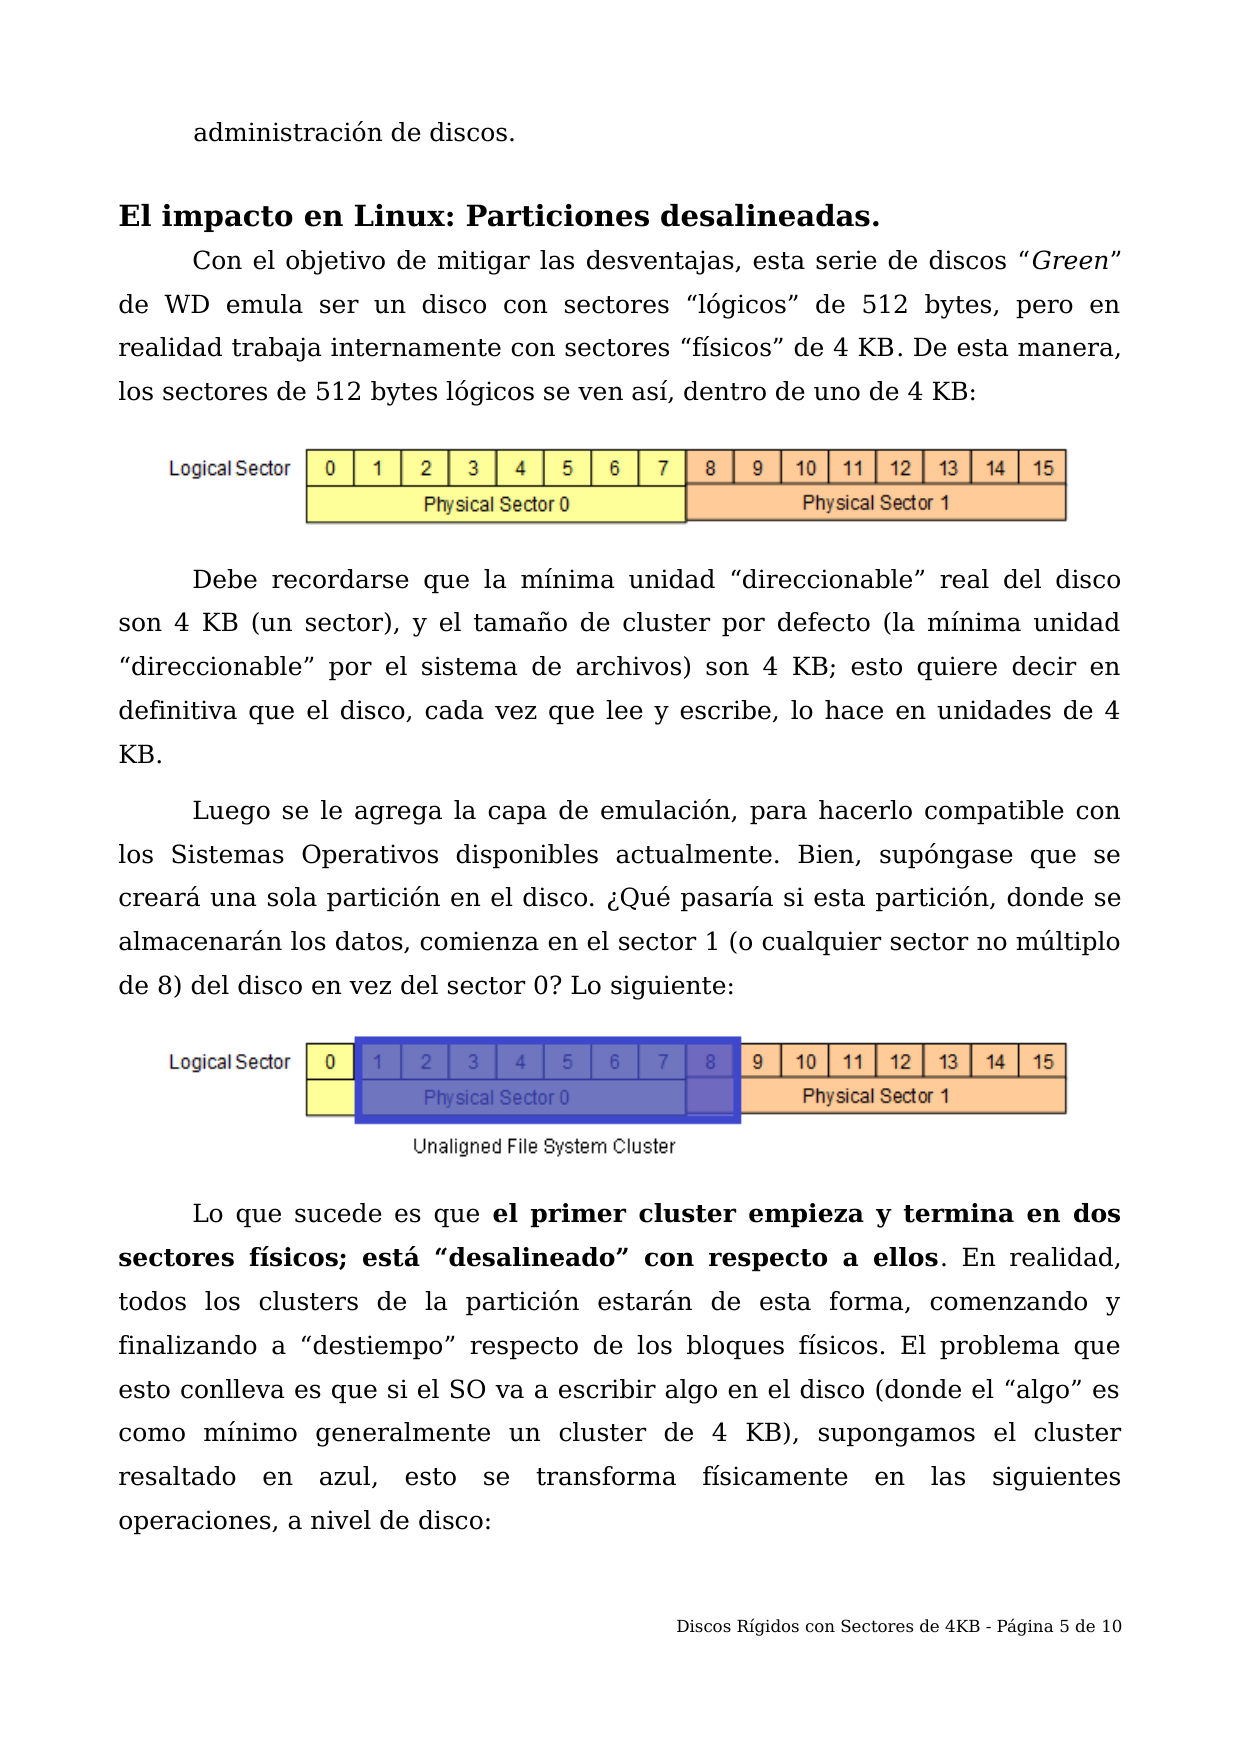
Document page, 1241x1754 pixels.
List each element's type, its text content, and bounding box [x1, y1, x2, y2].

text Con el objetivo de mitigar las desventajas, esta serie de discos “Green” de WD emula ser un disco con sectores “lógicos” de 512 bytes, pero en realidad trabaja internamente con sectores “físicos” de 4 KB. De esta manera, los sectores de 512 bytes lógicos se ven así, dentro de uno de 4 KB: [118, 246, 1122, 407]
picture [160, 1027, 1080, 1173]
subtitle El impacto en Linux: Particiones desalineadas. [118, 199, 1122, 234]
picture [160, 433, 1080, 538]
text Lo que sucede es que el primer cluster empieza y termina en dos sectores físicos; está “desalineado” con respecto a ellos. En realidad, todos los clusters de la partición estarán de esta forma, comenzando y finalizando a “destiempo” respecto de los bloques físicos. El problema que esto conlleva es que si el SO va a escribir algo en el disco (donde el “algo” es como mínimo generalmente un cluster de 4 KB), supongamos el cluster resaltado en azul, esto se transforma físicamente en las siguientes operaciones, a nivel de disco: [118, 1199, 1122, 1535]
text Luego se le agrega la capa de emulación, para hacerlo compatible con los Sistemas Operativos disponibles actualmente. Bien, supóngase que se creará una sola partición en el disco. ¿Qué pasaría si esta partición, donde se almacenarán los datos, comienza en el sector 1 (o cualquier sector no múltiplo de 8) del disco en vez del sector 0? Lo siguiente: [118, 796, 1122, 1000]
list administración de discos. [156, 118, 1122, 147]
text Debe recordarse que la mínima unidad “direccionable” real del disco son 4 KB (un sector), y el tamaño de cluster por defecto (la mínima unidad “direccionable” por el sistema de archivos) son 4 KB; esto quiere decir en definitiva que el disco, cada vez que lee y escribe, lo hace en unidades de 4 KB. [118, 565, 1122, 769]
